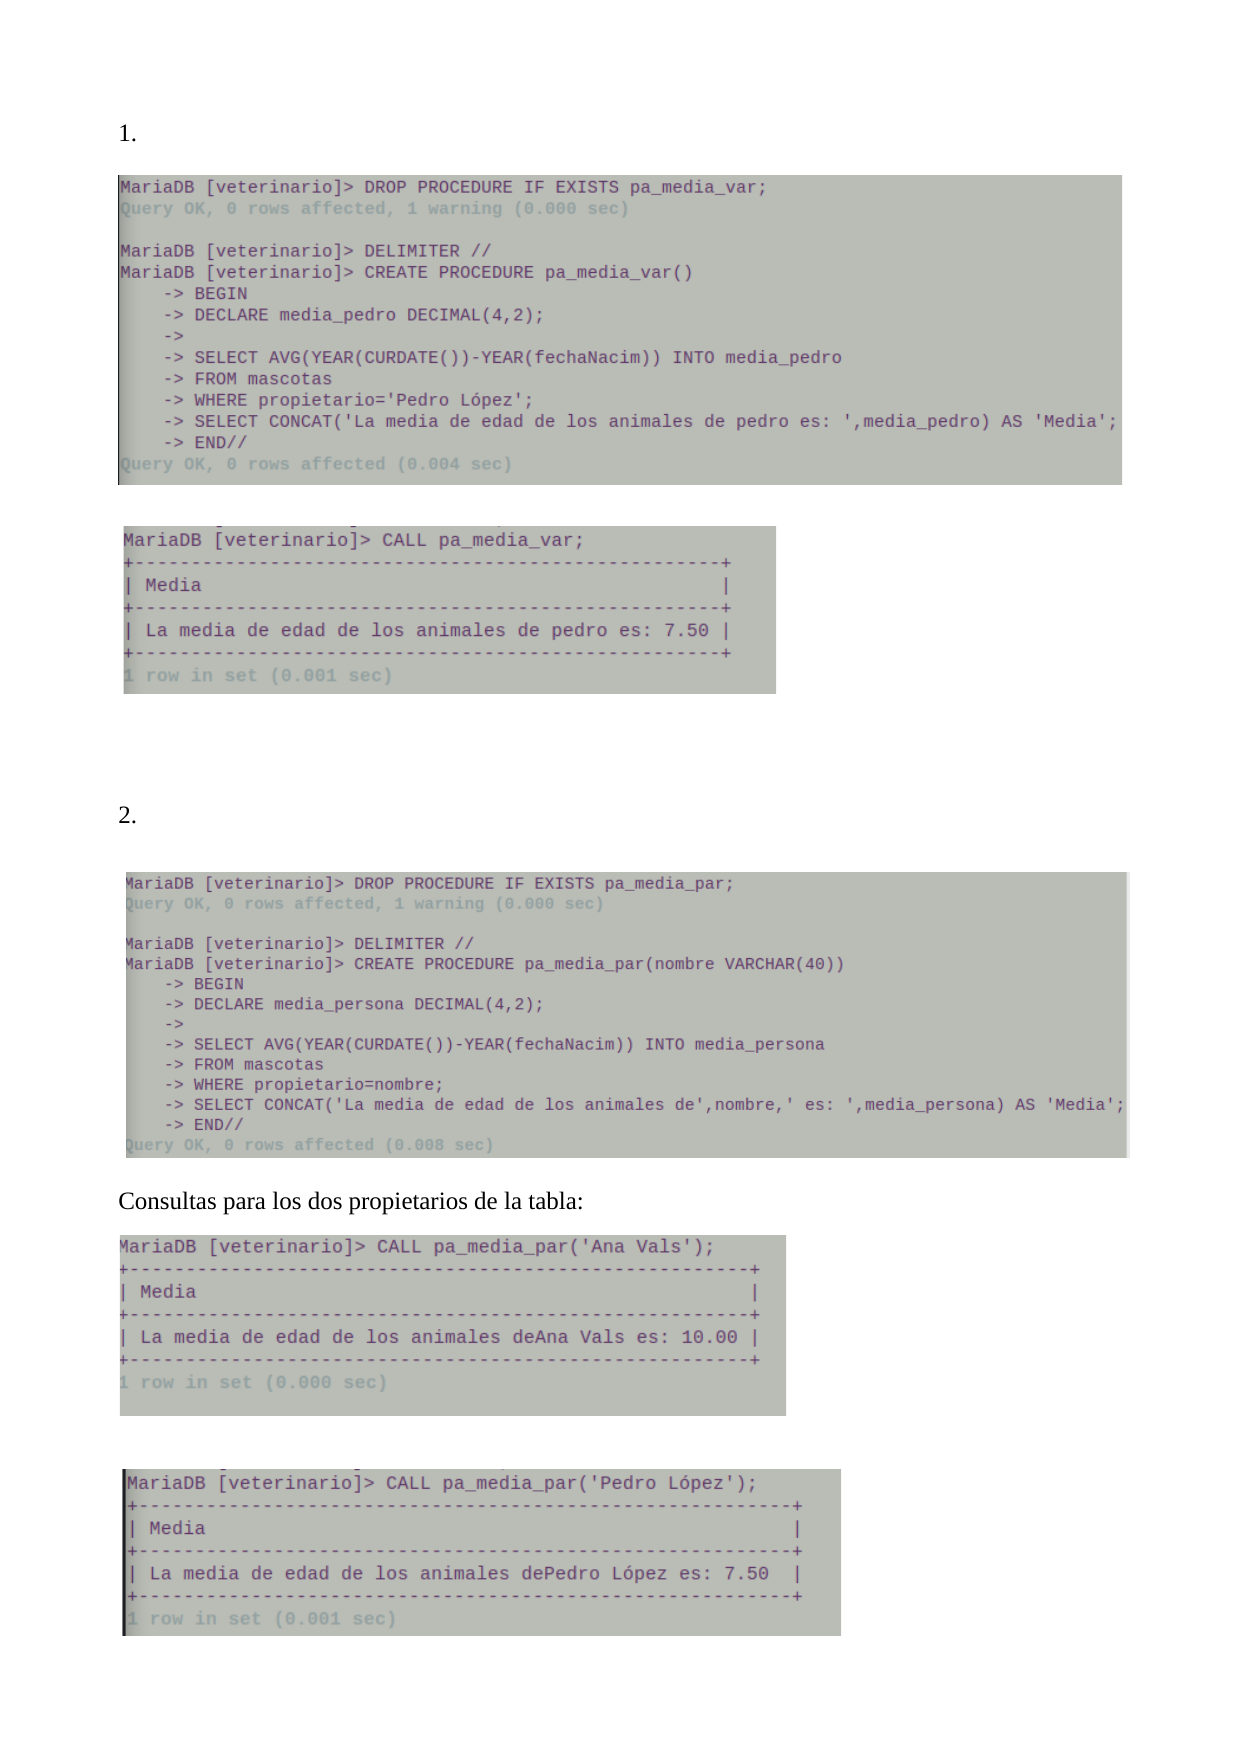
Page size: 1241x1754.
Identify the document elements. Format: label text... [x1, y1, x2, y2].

text Consultas para los dos propietarios de la tabla: [118, 1186, 1122, 1215]
picture [126, 872, 1130, 1158]
text 1. [118, 118, 1122, 147]
picture [122, 1469, 842, 1636]
picture [123, 526, 777, 694]
text 2. [118, 801, 1122, 829]
picture [118, 175, 1123, 485]
picture [119, 1235, 787, 1416]
